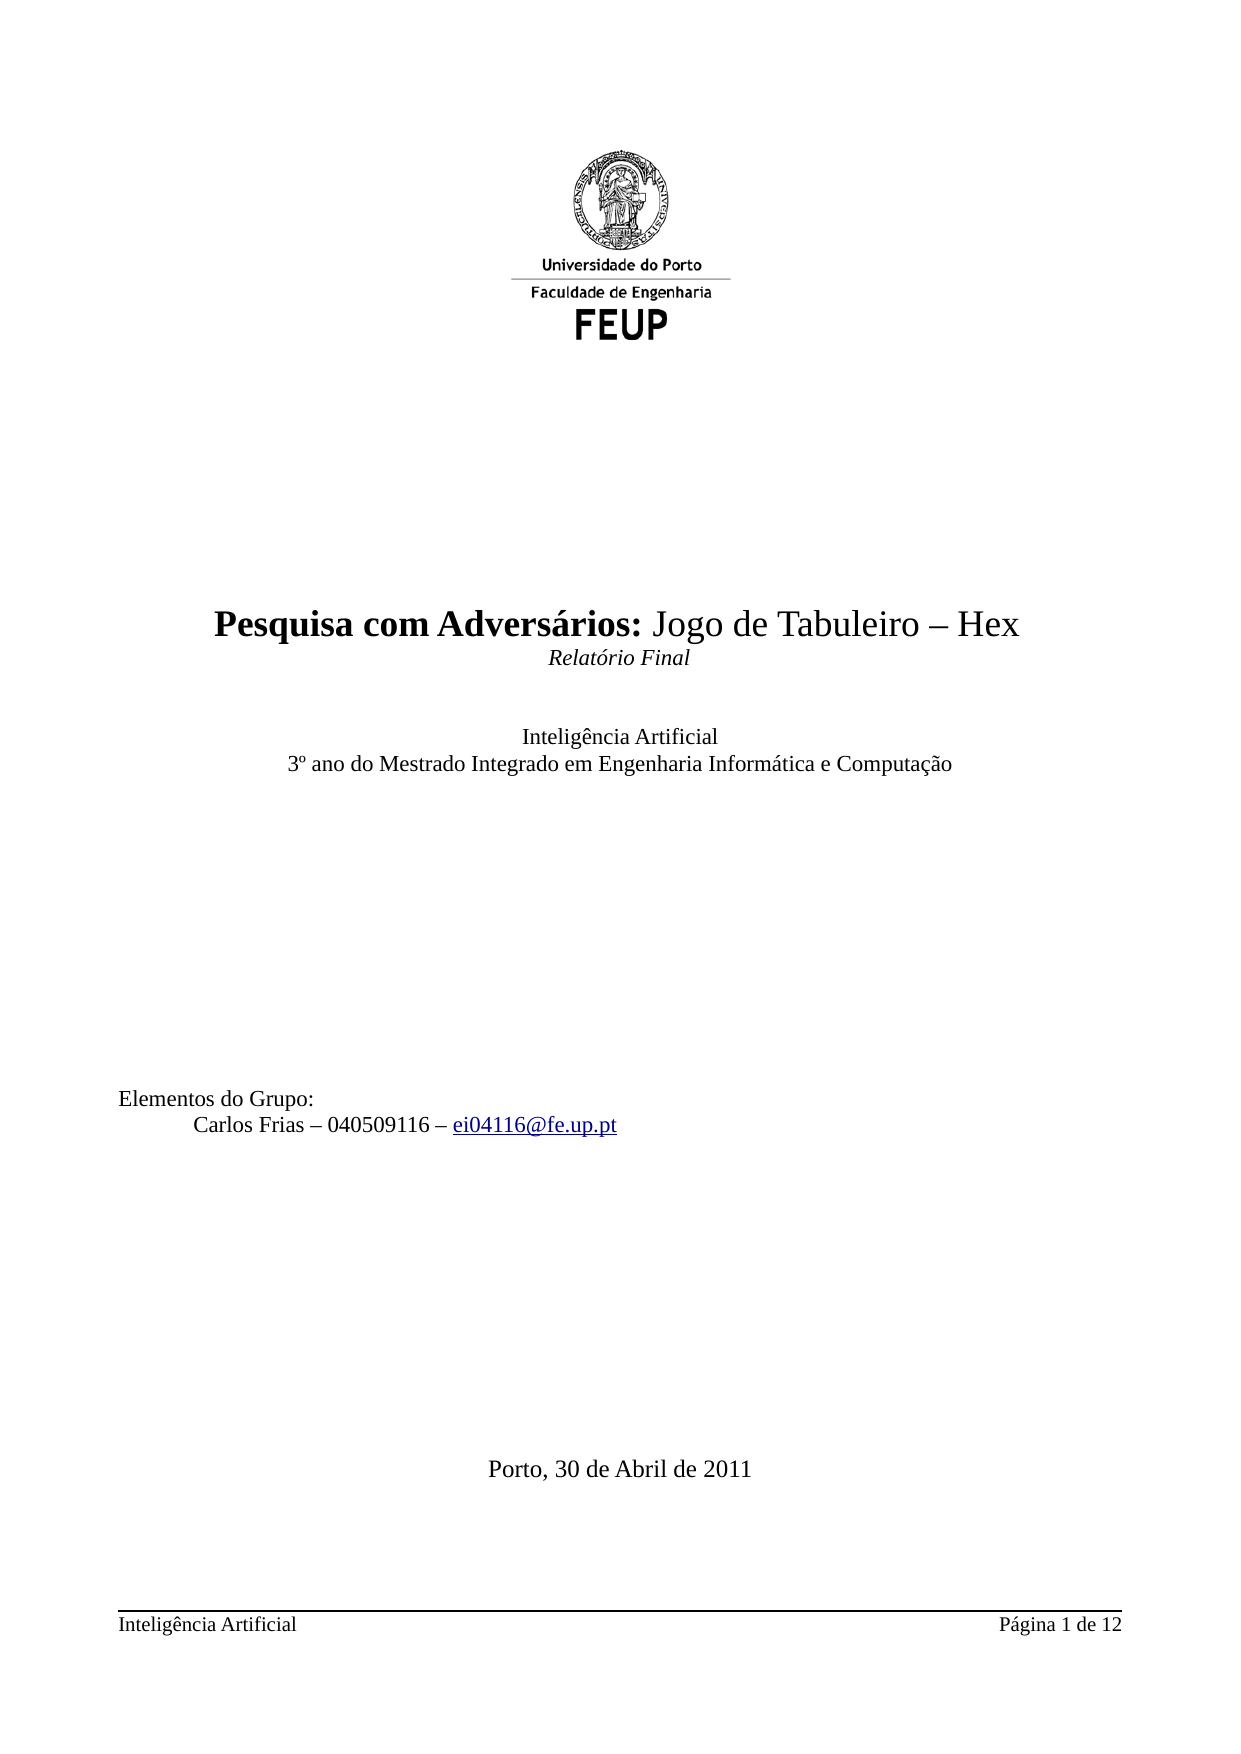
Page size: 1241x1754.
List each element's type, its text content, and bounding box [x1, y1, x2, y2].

text Porto, 30 de Abril de 2011 [118, 1454, 1122, 1483]
text Carlos Frias – 040509116 – ei04116@fe.up.pt [118, 1111, 1122, 1138]
text 3º ano do Mestrado Integrado em Engenharia Informática e Computação [118, 749, 1122, 776]
text Inteligência Artificial [118, 723, 1122, 749]
text Elementos do Grupo: [118, 1085, 1122, 1111]
text Pesquisa com Adversários: Jogo de Tabuleiro – Hex [118, 601, 1122, 644]
text Relatório Final [118, 644, 1122, 671]
picture [489, 127, 752, 362]
